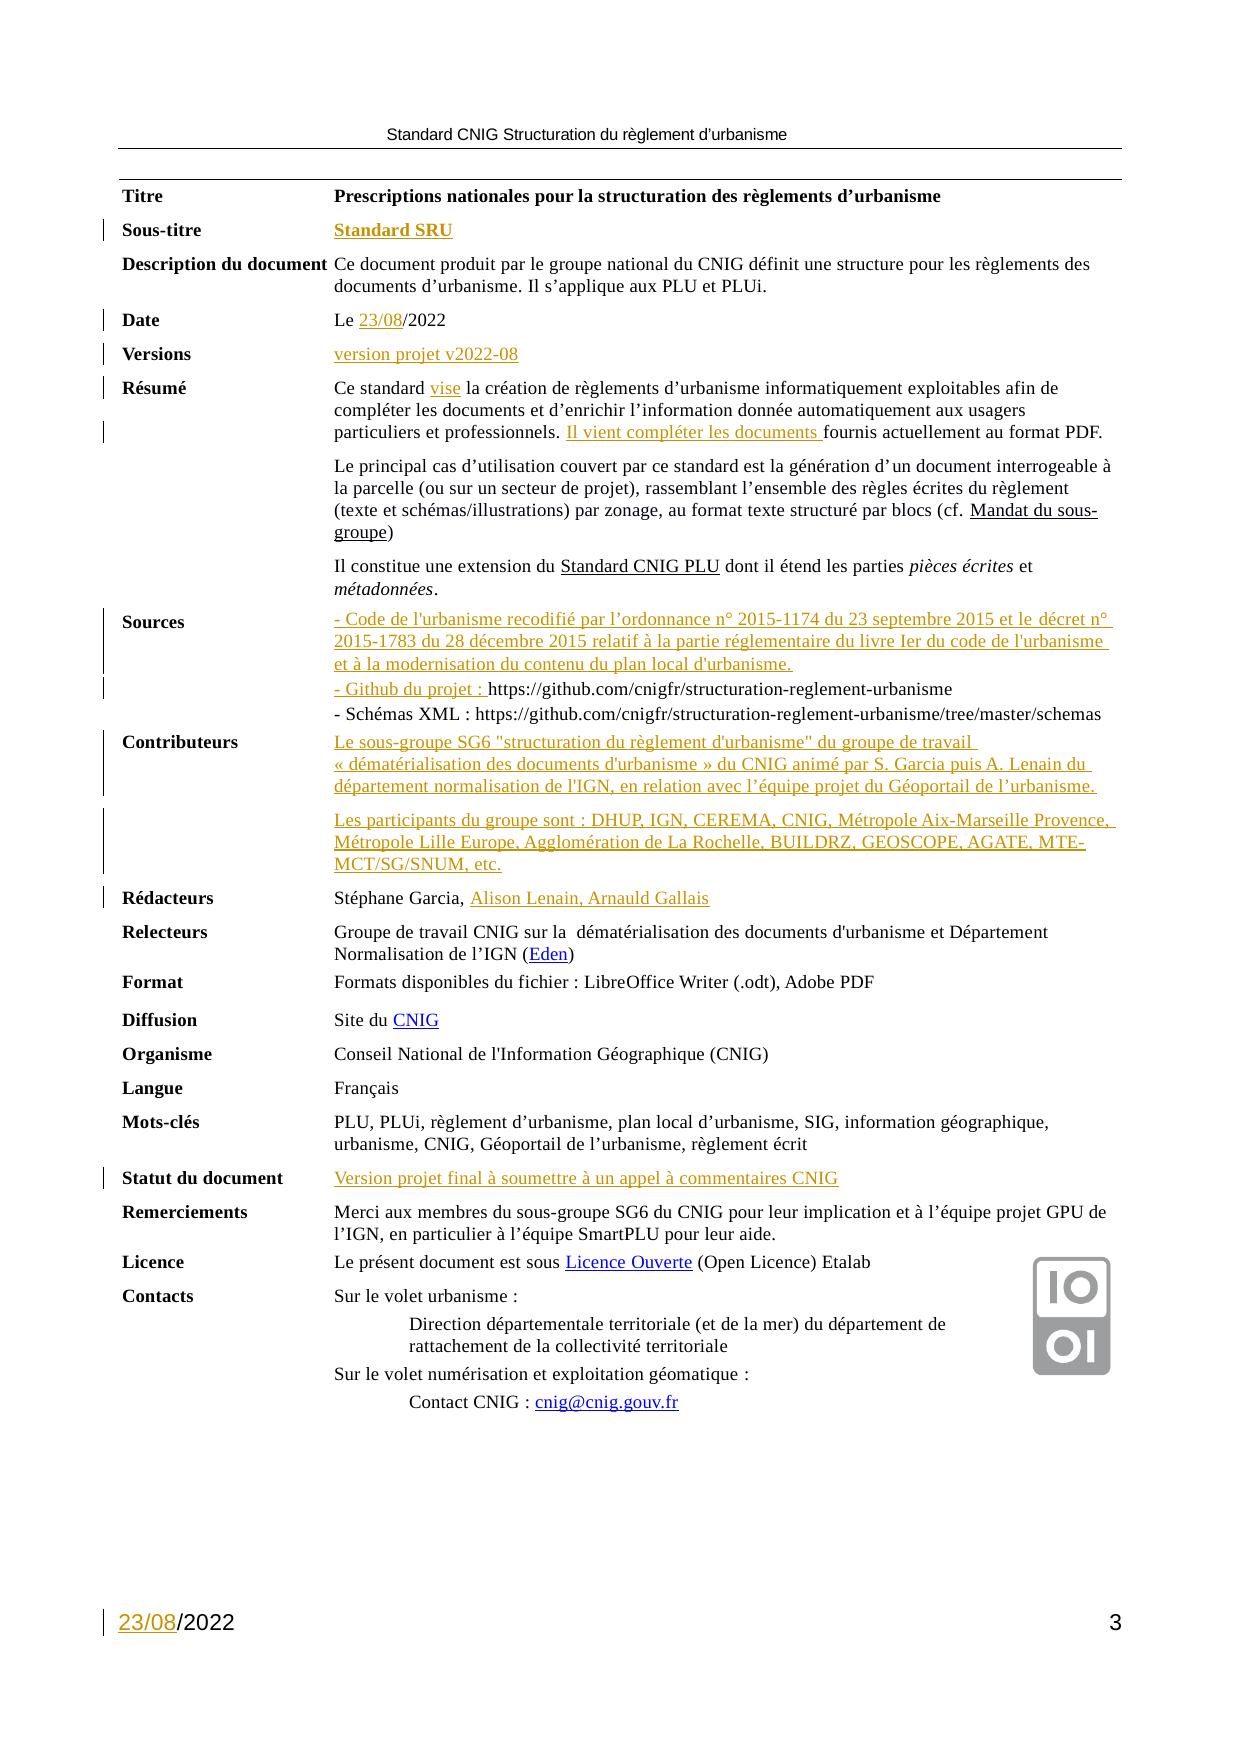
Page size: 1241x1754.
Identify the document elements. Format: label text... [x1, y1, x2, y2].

table_cell Conseil National de l'Information Géographique (CNIG) [331, 1037, 1122, 1071]
table_cell Licence [119, 1245, 331, 1279]
table_cell Diffusion [119, 1003, 331, 1037]
table_cell Le présent document est sous Licence Ouverte (Open Licence) Etalab [331, 1245, 1016, 1279]
table_cell Standard SRU [331, 213, 1122, 247]
table_cell Description du document [119, 247, 331, 303]
table_cell - Code de l'urbanisme recodifié par l’ordonnance n° 2015-1174 du 23 septembre 2015 et le décret n° 2015-1783 du 28 décembre 2015 relatif à la partie réglementaire du livre Ier du code de l'urbanisme et à la modernisation du contenu du plan local d'urbanisme. - Github du projet : https://github.com/cnigfr/structuration-reglement-urbanisme - Schémas XML : https://github.com/cnigfr/structuration-reglement-urbanisme/tree/master/schemas [331, 605, 1122, 724]
table_cell Ce document produit par le groupe national du CNIG définit une structure pour les règlements des documents d’urbanisme. Il s’applique aux PLU et PLUi. [331, 247, 1122, 303]
table_cell Site du CNIG [331, 1003, 1122, 1037]
table_cell Version projet final à soumettre à un appel à commentaires CNIG [331, 1161, 1122, 1194]
table_header Titre [119, 180, 331, 213]
table_cell Statut du document [119, 1161, 331, 1194]
table_cell Contributeurs [119, 724, 331, 880]
table_cell Sur le volet urbanisme : Direction départementale territoriale (et de la mer) du département de rattachement de la collectivité territoriale Sur le volet numérisation et exploitation géomatique : Contact CNIG : cnig@cnig.gouv.fr [331, 1279, 1016, 1413]
table_cell Remerciements [119, 1195, 331, 1245]
table_cell [1016, 1245, 1122, 1413]
table_cell Ce standard vise la création de règlements d’urbanisme informatiquement exploitables afin de compléter les documents et d’enrichir l’information donnée automatiquement aux usagers particuliers et professionnels. Il vient compléter les documents fournis actuellement au format PDF. Le principal cas d’utilisation couvert par ce standard est la génération d’un document interrogeable à la parcelle (ou sur un secteur de projet), rassemblant l’ensemble des règles écrites du règlement (texte et schémas/illustrations) par zonage, au format texte structuré par blocs (cf. Mandat du sous-groupe) Il constitue une extension du Standard CNIG PLU dont il étend les parties pièces écrites et métadonnées. [331, 371, 1122, 605]
table_header Prescriptions nationales pour la structuration des règlements d’urbanisme [331, 180, 1122, 213]
table_cell Merci aux membres du sous-groupe SG6 du CNIG pour leur implication et à l’équipe projet GPU de l’IGN, en particulier à l’équipe SmartPLU pour leur aide. [331, 1195, 1122, 1245]
table_cell Sources [119, 605, 331, 724]
table_cell Date [119, 303, 331, 337]
table_cell Mots-clés [119, 1105, 331, 1161]
table_cell Versions [119, 337, 331, 371]
table_cell Résumé [119, 371, 331, 605]
table_cell Langue [119, 1071, 331, 1104]
table_cell Format [119, 964, 331, 1003]
table_cell Rédacteurs [119, 880, 331, 914]
table_cell Français [331, 1071, 1122, 1104]
table_cell Le sous-groupe SG6 "structuration du règlement d'urbanisme" du groupe de travail « dématérialisation des documents d'urbanisme » du CNIG animé par S. Garcia puis A. Lenain du département normalisation de l'IGN, en relation avec l’équipe projet du Géoportail de l’urbanisme. Les participants du groupe sont : DHUP, IGN, CEREMA, CNIG, Métropole Aix-Marseille Provence, Métropole Lille Europe, Agglomération de La Rochelle, BUILDRZ, GEOSCOPE, AGATE, MTE-MCT/SG/SNUM, etc. [331, 724, 1122, 880]
table_cell Sous-titre [119, 213, 331, 247]
table_cell Contacts [119, 1279, 331, 1413]
table_cell Relecteurs [119, 914, 331, 964]
table_cell version projet v2022-08 [331, 337, 1122, 371]
table_cell PLU, PLUi, règlement d’urbanisme, plan local d’urbanisme, SIG, information géographique, urbanisme, CNIG, Géoportail de l’urbanisme, règlement écrit [331, 1105, 1122, 1161]
table_cell Organisme [119, 1037, 331, 1071]
picture [1030, 1254, 1114, 1378]
table_cell Le 23/08/2022 [331, 303, 1122, 337]
table_cell Formats disponibles du fichier : LibreOffice Writer (.odt), Adobe PDF [331, 964, 1122, 1003]
table_cell Stéphane Garcia, Alison Lenain, Arnauld Gallais [331, 880, 1122, 914]
table_cell Groupe de travail CNIG sur la dématérialisation des documents d'urbanisme et Département Normalisation de l’IGN (Eden) [331, 914, 1122, 964]
